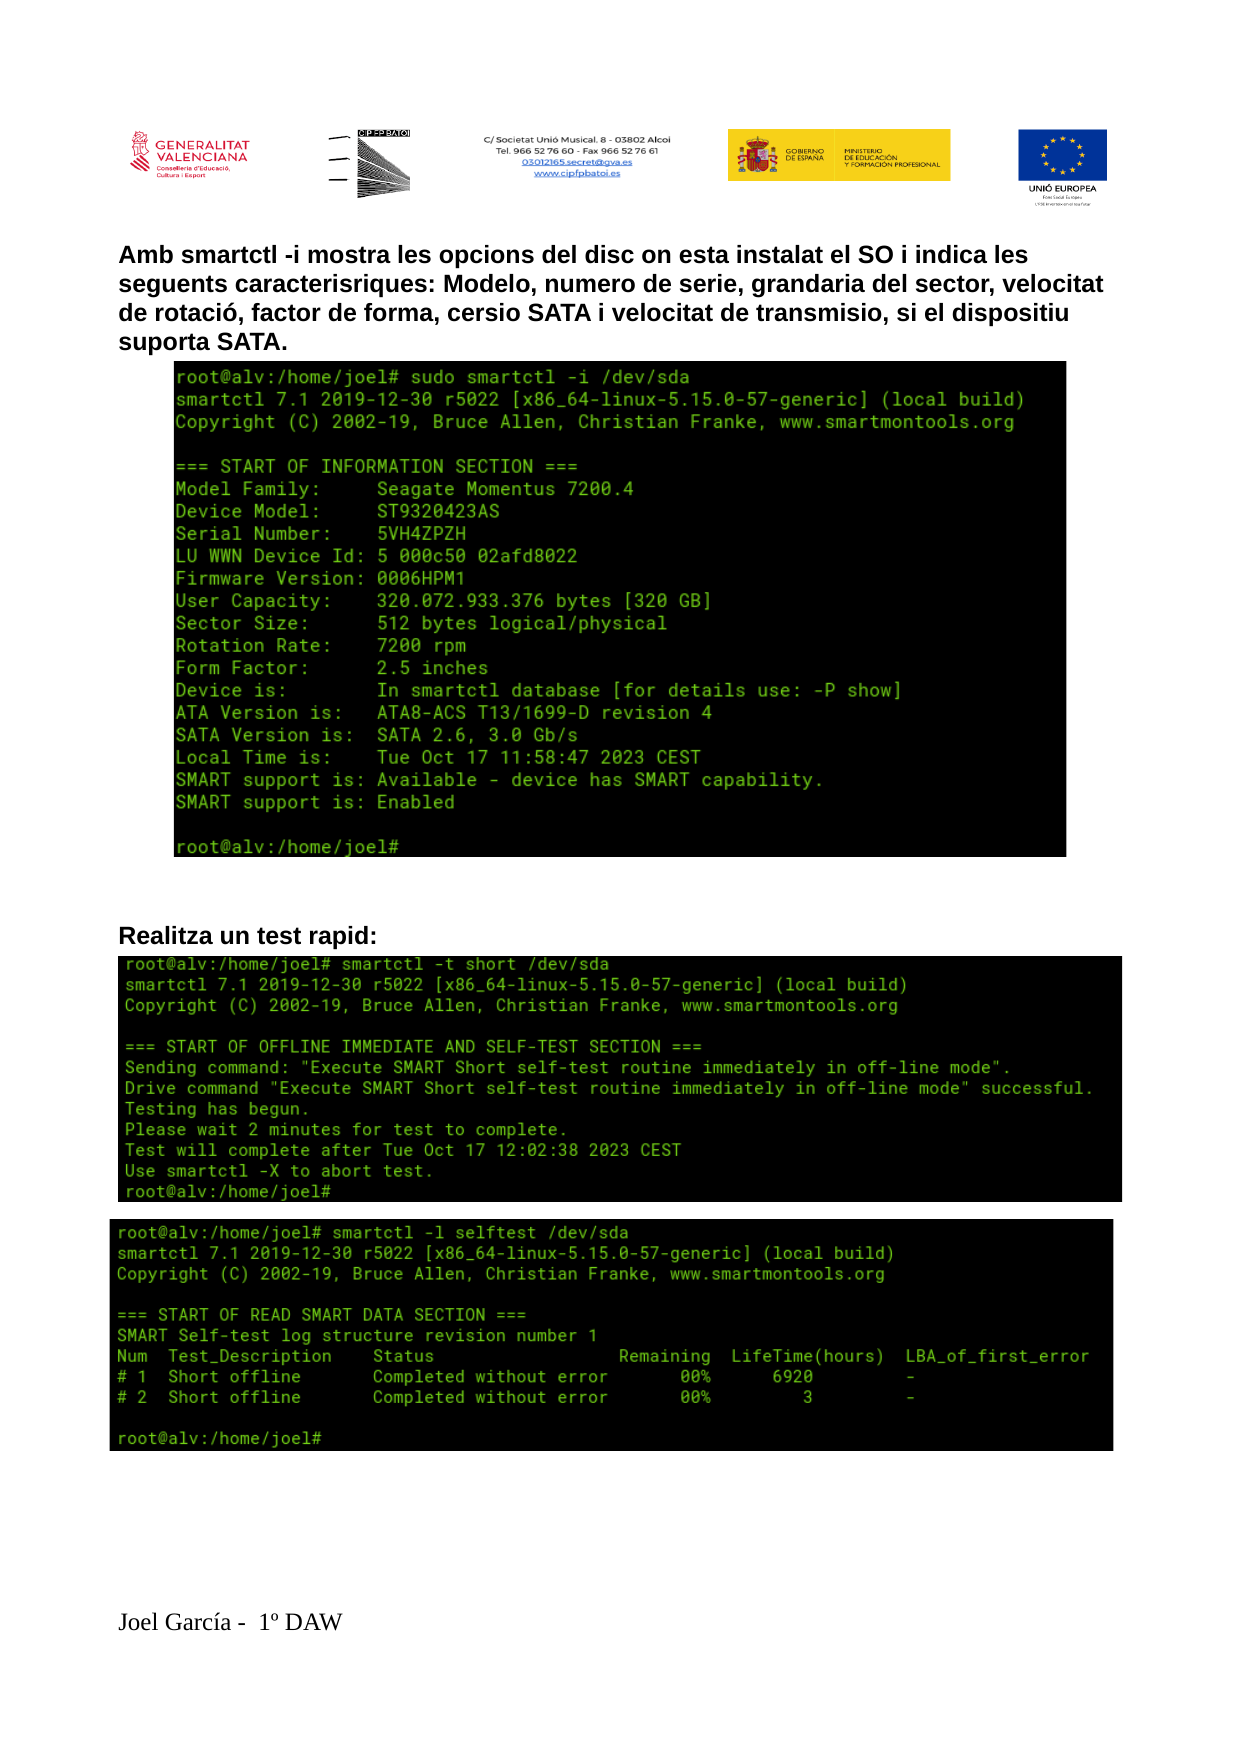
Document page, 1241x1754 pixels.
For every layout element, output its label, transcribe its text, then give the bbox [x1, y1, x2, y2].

picture [118, 956, 1123, 1202]
picture [109, 1219, 1114, 1451]
subtitle Realitza un test rapid: [118, 921, 1122, 950]
picture [173, 361, 1067, 857]
picture [118, 118, 1118, 209]
subtitle Amb smartctl -i mostra les opcions del disc on esta instalat el SO i indica les seguents caracterisriques: Modelo, numero de serie, grandaria del sector, velocitat de rotació, factor de forma, cersio SATA i velocitat de transmisio, si el dispositiu suporta SATA. [118, 240, 1122, 355]
